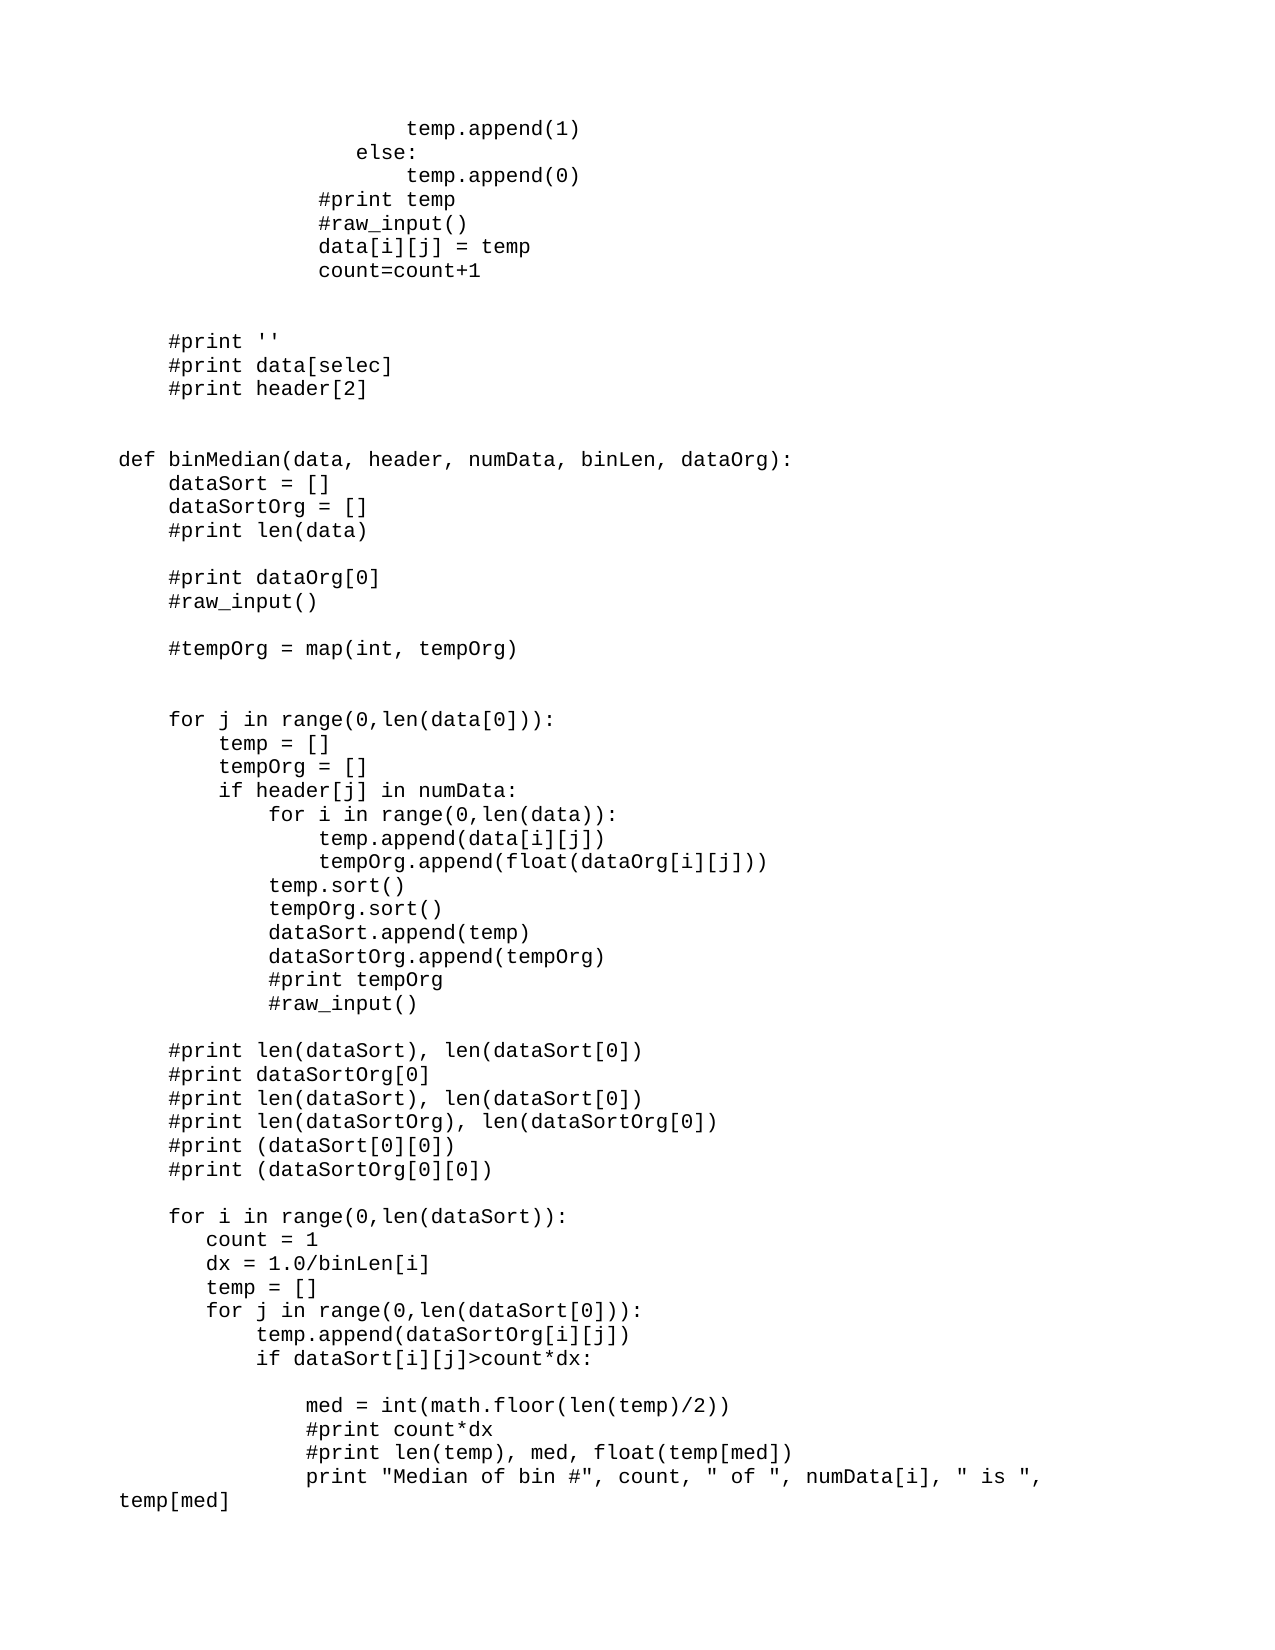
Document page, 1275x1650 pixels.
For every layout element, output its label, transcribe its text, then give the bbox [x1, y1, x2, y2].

text #print len(dataSort), len(dataSort[0]) [118, 1088, 1157, 1111]
text #print len(dataSort), len(dataSort[0]) [118, 1040, 1157, 1064]
text dataSortOrg = [] [118, 496, 1157, 520]
text else: [118, 142, 1157, 165]
text temp = [] [118, 1277, 1157, 1300]
text #tempOrg = map(int, tempOrg) [118, 638, 1157, 662]
text #raw_input() [118, 993, 1157, 1017]
text dx = 1.0/binLen[i] [118, 1253, 1157, 1277]
text def binMedian(data, header, numData, binLen, dataOrg): [118, 449, 1157, 473]
text #print data[selec] [118, 354, 1157, 378]
text count=count+1 [118, 260, 1157, 284]
text #print dataSortOrg[0] [118, 1064, 1157, 1088]
text #print len(temp), med, float(temp[med]) [118, 1442, 1157, 1466]
text #print count*dx [118, 1419, 1157, 1442]
text temp.sort() [118, 875, 1157, 898]
text #raw_input() [118, 213, 1157, 236]
text if dataSort[i][j]>count*dx: [118, 1348, 1157, 1371]
text temp.append(data[i][j]) [118, 827, 1157, 851]
text dataSortOrg.append(tempOrg) [118, 946, 1157, 969]
text #raw_input() [118, 591, 1157, 615]
text dataSort.append(temp) [118, 922, 1157, 946]
text #print tempOrg [118, 969, 1157, 993]
text for i in range(0,len(data)): [118, 804, 1157, 827]
text temp.append(1) [118, 118, 1157, 142]
text for i in range(0,len(dataSort)): [118, 1206, 1157, 1229]
text #print header[2] [118, 378, 1157, 402]
text if header[j] in numData: [118, 780, 1157, 804]
text temp.append(dataSortOrg[i][j]) [118, 1324, 1157, 1348]
text med = int(math.floor(len(temp)/2)) [118, 1395, 1157, 1419]
text tempOrg.sort() [118, 898, 1157, 922]
text #print (dataSortOrg[0][0]) [118, 1158, 1157, 1182]
text #print dataOrg[0] [118, 567, 1157, 591]
text #print (dataSort[0][0]) [118, 1135, 1157, 1158]
text temp = [] [118, 733, 1157, 757]
text #print len(data) [118, 520, 1157, 544]
text count = 1 [118, 1229, 1157, 1253]
text data[i][j] = temp [118, 236, 1157, 260]
text temp.append(0) [118, 165, 1157, 189]
text for j in range(0,len(data[0])): [118, 709, 1157, 733]
text #print '' [118, 331, 1157, 354]
text dataSort = [] [118, 473, 1157, 496]
text tempOrg = [] [118, 757, 1157, 780]
text print "Median of bin #", count, " of ", numData[i], " is ", temp[med] [118, 1466, 1157, 1513]
text for j in range(0,len(dataSort[0])): [118, 1300, 1157, 1324]
text #print temp [118, 189, 1157, 213]
text tempOrg.append(float(dataOrg[i][j])) [118, 851, 1157, 875]
text #print len(dataSortOrg), len(dataSortOrg[0]) [118, 1111, 1157, 1135]
